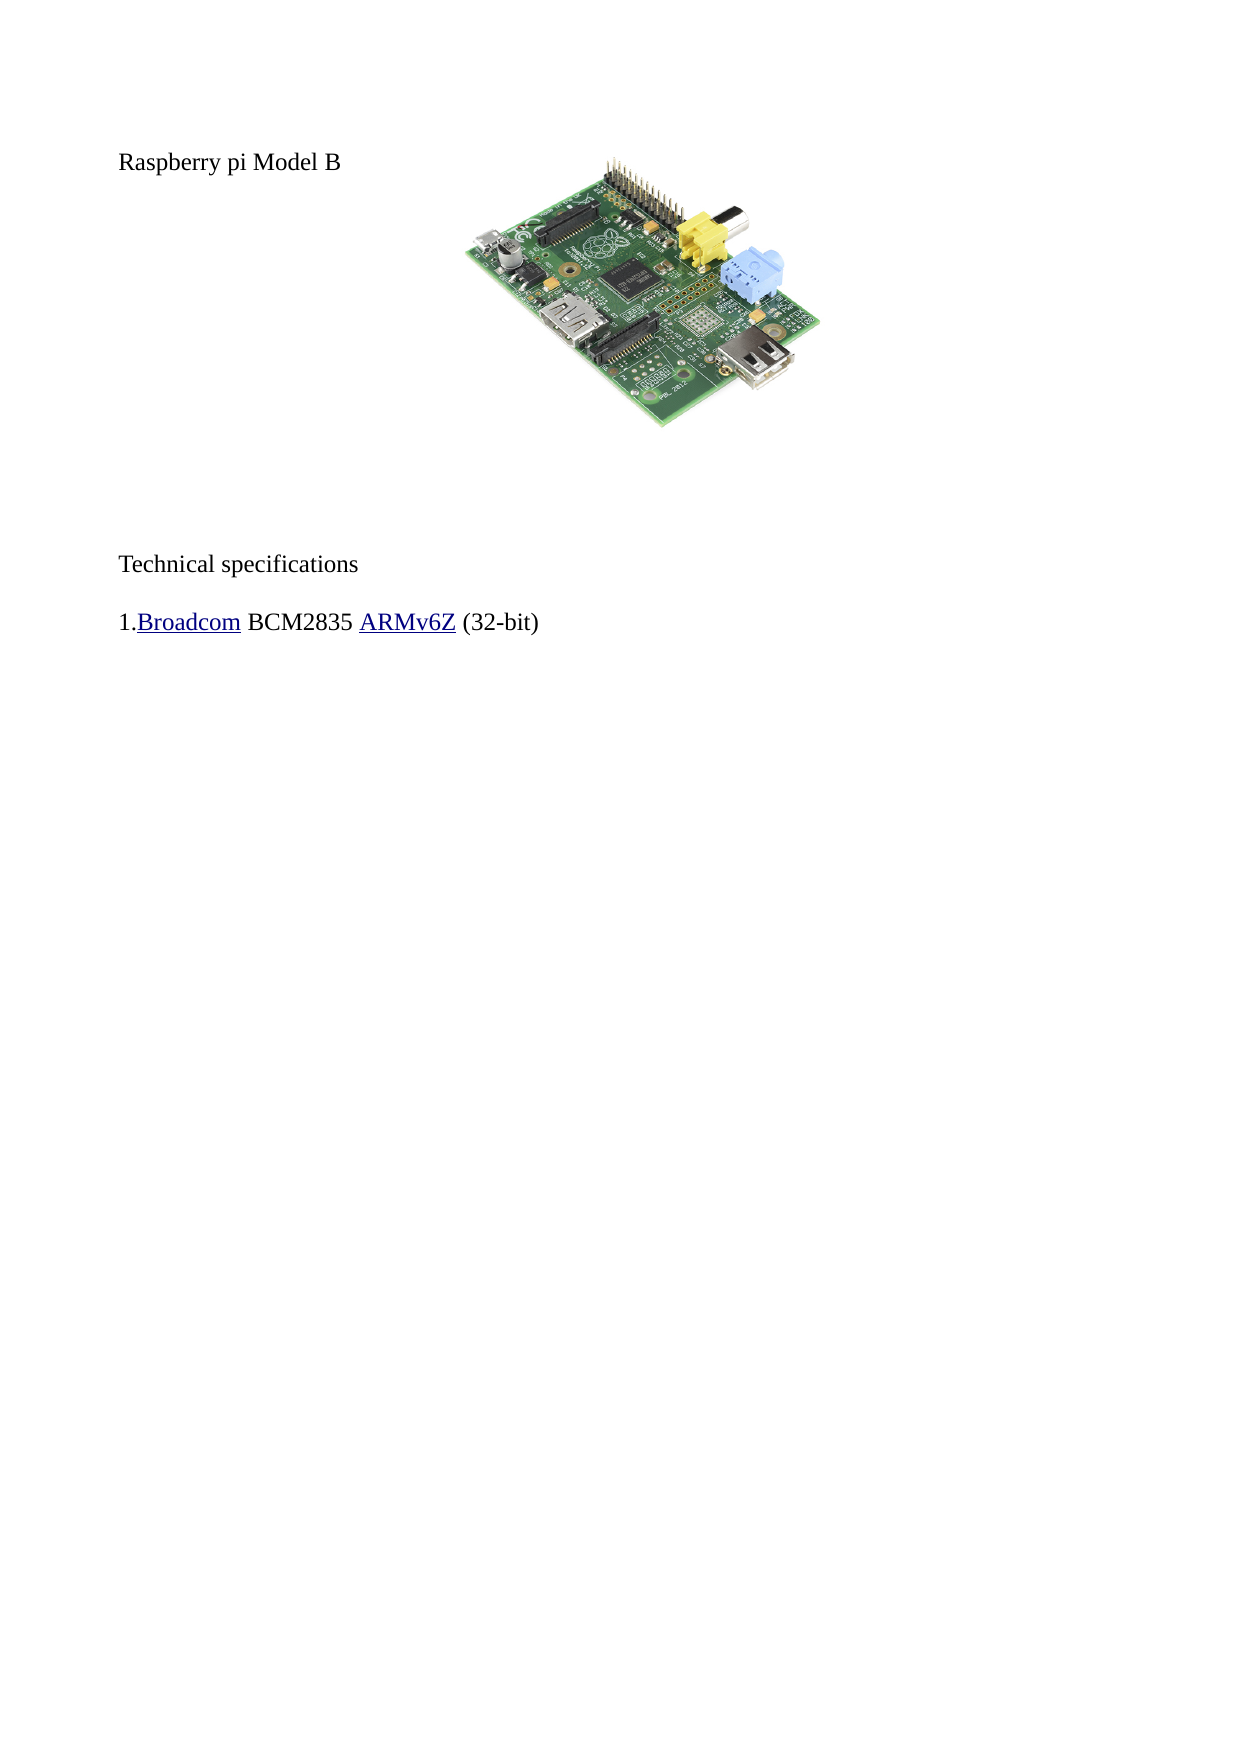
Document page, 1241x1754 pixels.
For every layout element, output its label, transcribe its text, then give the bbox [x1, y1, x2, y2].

text Raspberry pi Model B [118, 147, 456, 176]
text Technical specifications [118, 549, 1122, 578]
text 1.Broadcom BCM2835 ARMv6Z (32-bit) [118, 607, 1122, 636]
picture [456, 125, 828, 468]
text [828, 147, 1122, 176]
